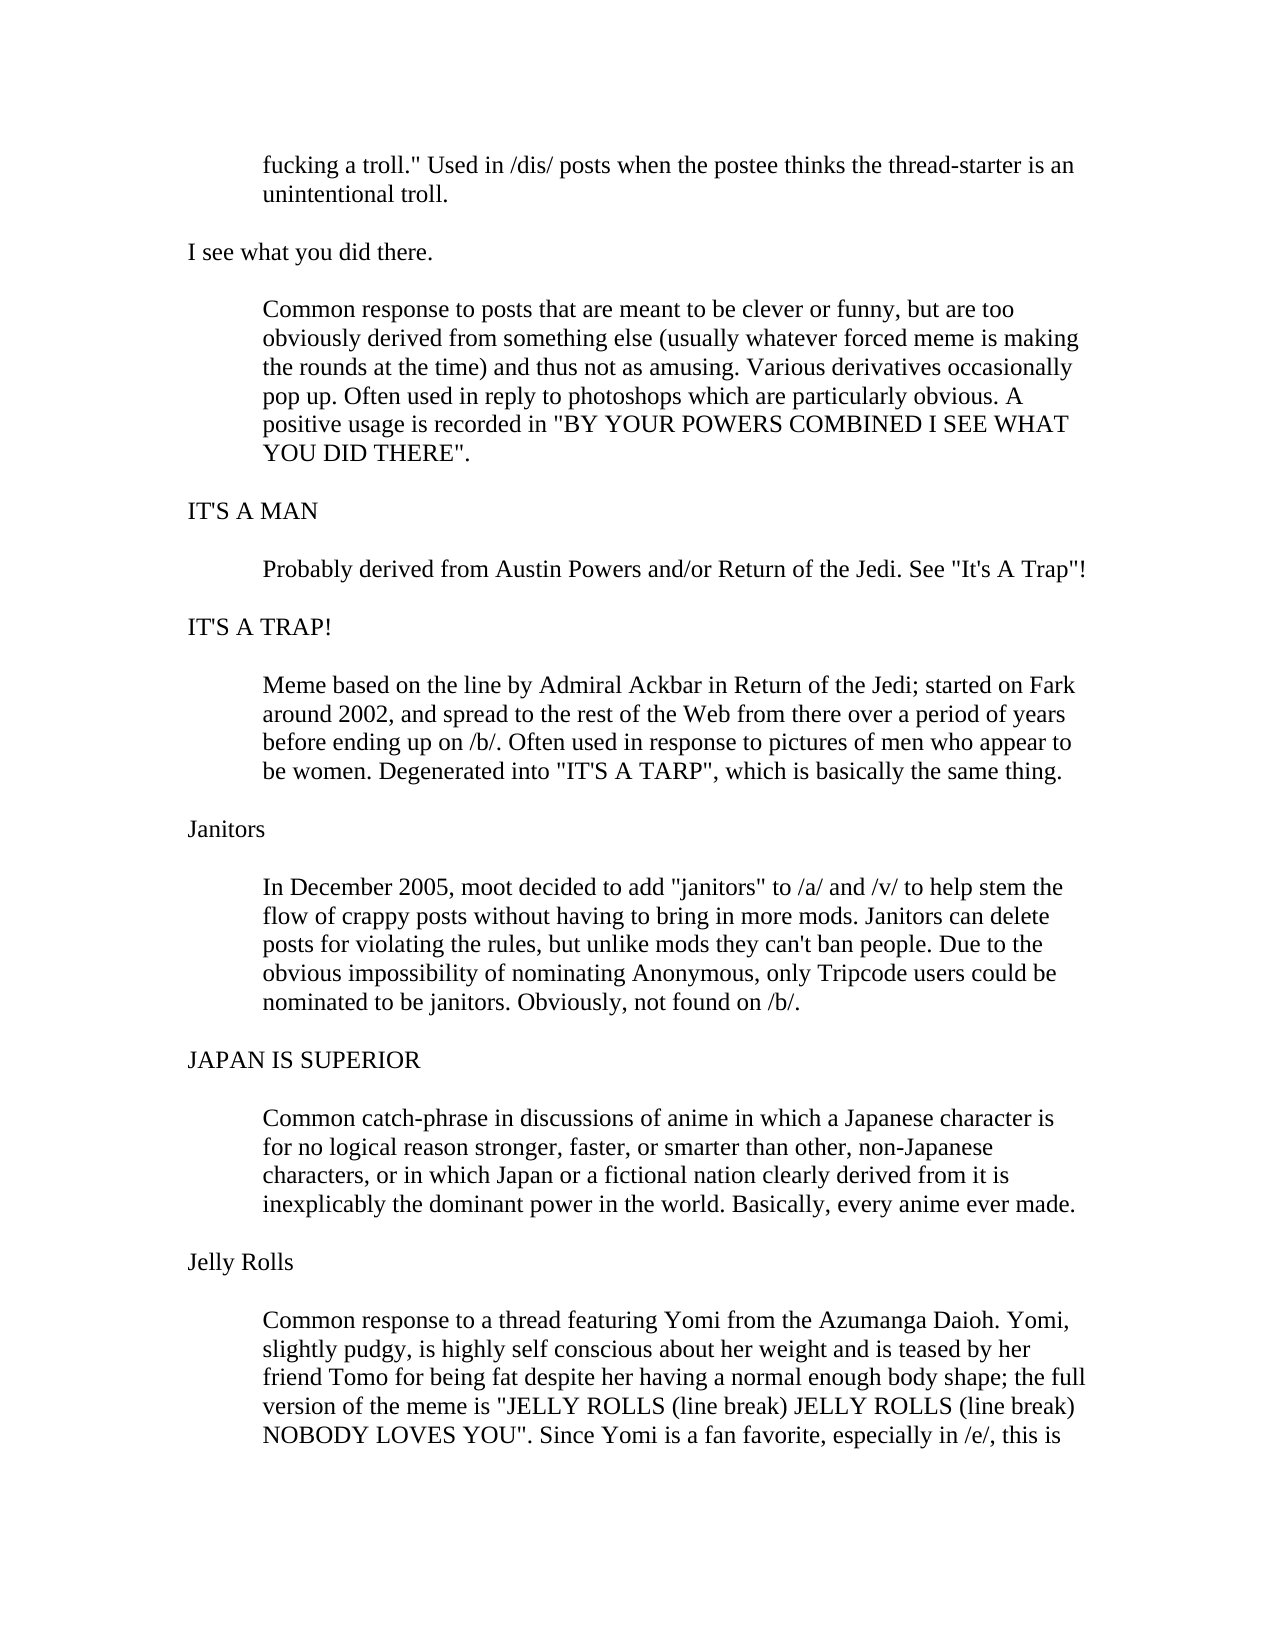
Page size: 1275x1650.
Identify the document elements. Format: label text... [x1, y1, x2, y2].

text Common catch-phrase in discussions of anime in which a Japanese character is for no logical reason stronger, faster, or smarter than other, non-Japanese characters, or in which Japan or a fictional nation clearly derived from it is inexplicably the dominant power in the world. Basically, every anime ever made. [262, 1103, 1087, 1218]
text Janitors [187, 814, 1087, 843]
text Jelly Rolls [187, 1247, 1087, 1276]
text In December 2005, moot decided to add "janitors" to /a/ and /v/ to help stem the flow of crappy posts without having to bring in more mods. Janitors can delete posts for violating the rules, but unlike mods they can't ban people. Due to the obvious impossibility of nominating Anonymous, only Tripcode users could be nominated to be janitors. Obviously, not found on /b/. [262, 872, 1087, 1016]
text JAPAN IS SUPERIOR [187, 1045, 1087, 1074]
text I see what you did there. [187, 237, 1087, 265]
text IT'S A TRAP! [187, 612, 1087, 641]
text Common response to posts that are meant to be clever or funny, but are too obviously derived from something else (usually whatever forced meme is making the rounds at the time) and thus not as amusing. Various derivatives occasionally pop up. Often used in reply to photoshops which are particularly obvious. A positive usage is recorded in "BY YOUR POWERS COMBINED I SEE WHAT YOU DID THERE". [262, 294, 1087, 467]
text fucking a troll." Used in /dis/ posts when the postee thinks the thread-starter is an unintentional troll. [262, 150, 1087, 207]
text Common response to a thread featuring Yomi from the Azumanga Daioh. Yomi, slightly pudgy, is highly self conscious about her weight and is teased by her friend Tomo for being fat despite her having a normal enough body shape; the full version of the meme is "JELLY ROLLS (line break) JELLY ROLLS (line break) NOBODY LOVES YOU". Since Yomi is a fan favorite, especially in /e/, this is [262, 1305, 1087, 1449]
text Probably derived from Austin Powers and/or Return of the Jedi. See "It's A Trap"! [262, 554, 1087, 583]
text Meme based on the line by Admiral Ackbar in Return of the Jedi; started on Fark around 2002, and spread to the rest of the Web from there over a period of years before ending up on /b/. Often used in response to pictures of men who appear to be women. Degenerated into "IT'S A TARP", which is basically the same thing. [262, 670, 1087, 785]
text IT'S A MAN [187, 496, 1087, 525]
